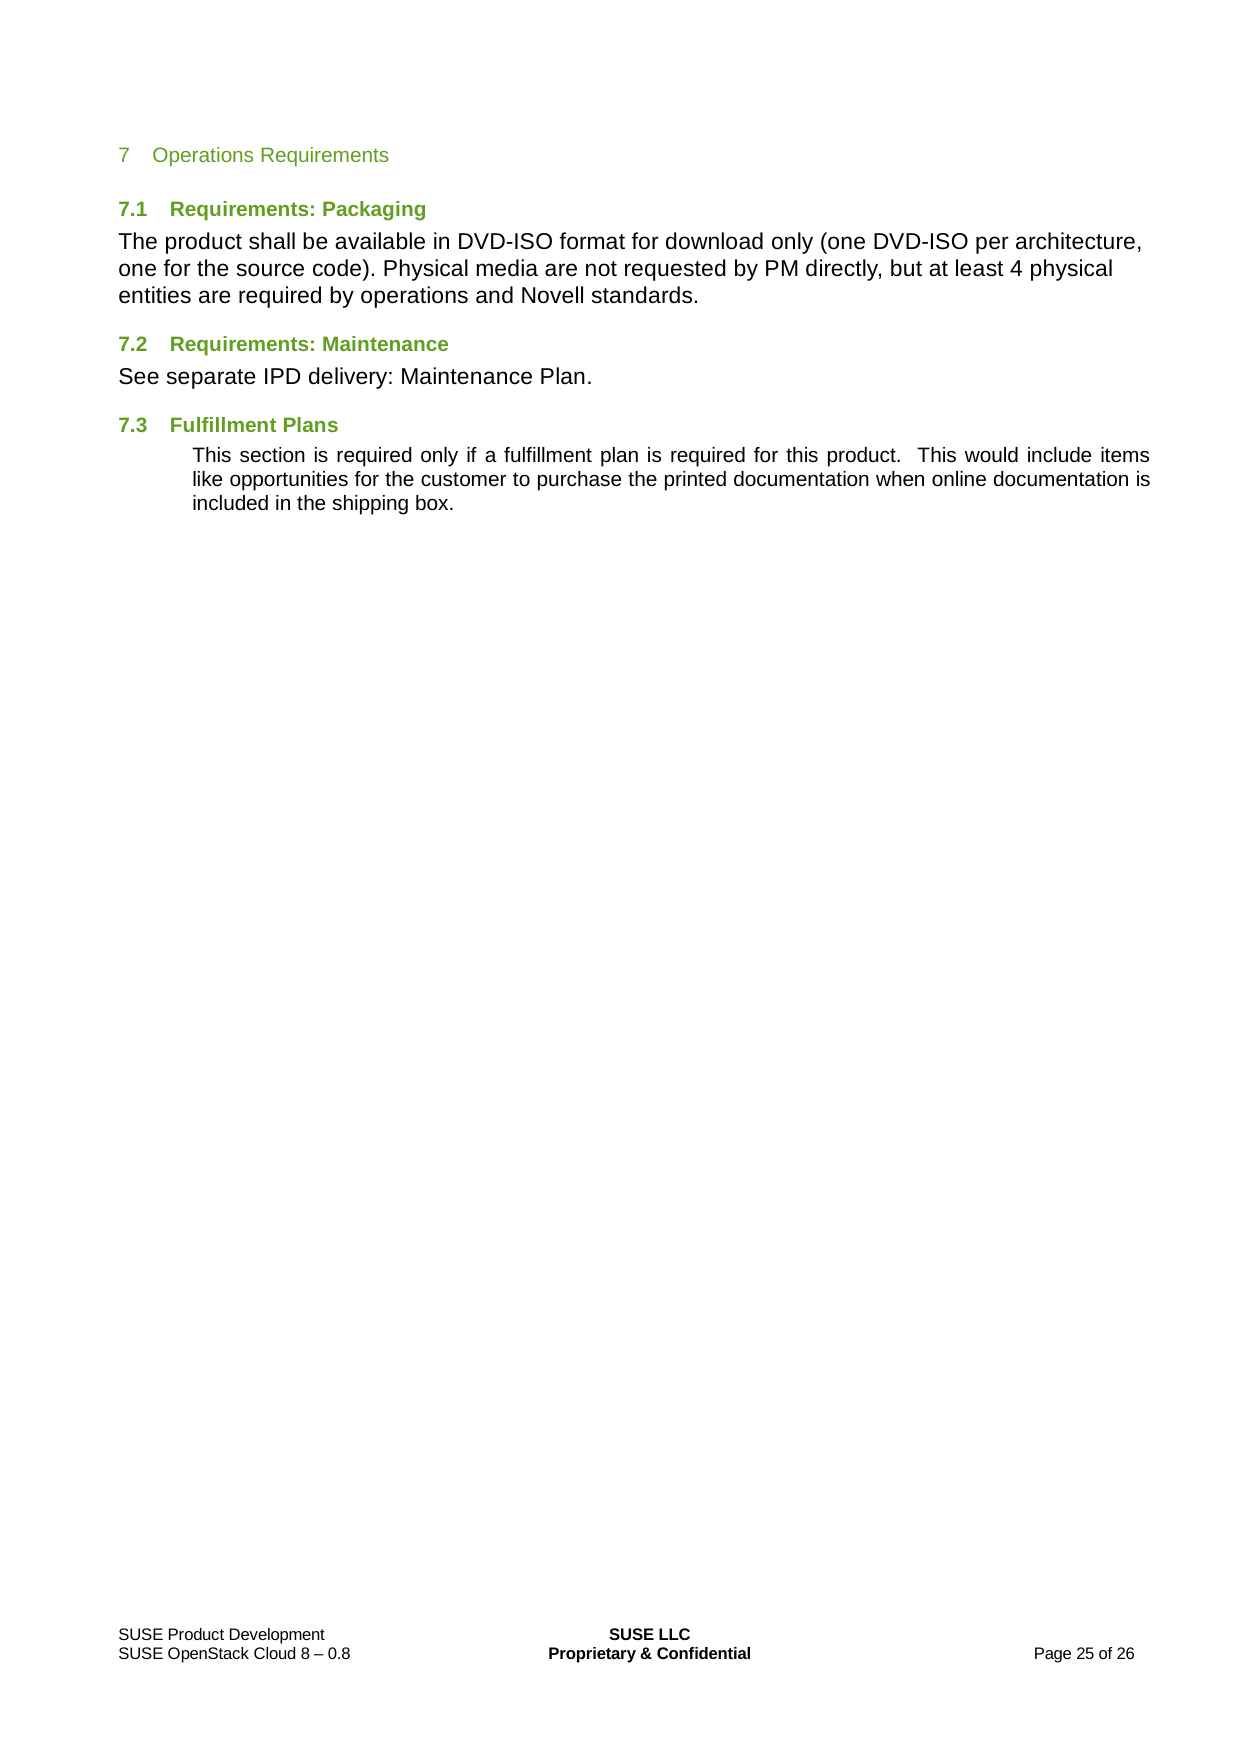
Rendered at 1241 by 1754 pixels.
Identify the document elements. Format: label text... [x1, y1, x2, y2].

text This section is required only if a fulfillment plan is required for this product. This would include items like opportunities for the customer to purchase the printed documentation when online documentation is included in the shipping box. [192, 443, 1152, 515]
subtitle Requirements: Maintenance [118, 332, 1152, 356]
subtitle Operations Requirements [118, 143, 1152, 167]
text The product shall be available in DVD-ISO format for download only (one DVD-ISO per architecture, one for the source code). Physical media are not requested by PM directly, but at least 4 physical entities are required by operations and Novell standards. [118, 227, 1152, 308]
subtitle Fulfillment Plans [118, 413, 1152, 437]
subtitle Requirements: Packaging [118, 197, 1152, 221]
text See separate IPD delivery: Maintenance Plan. [118, 362, 1152, 389]
